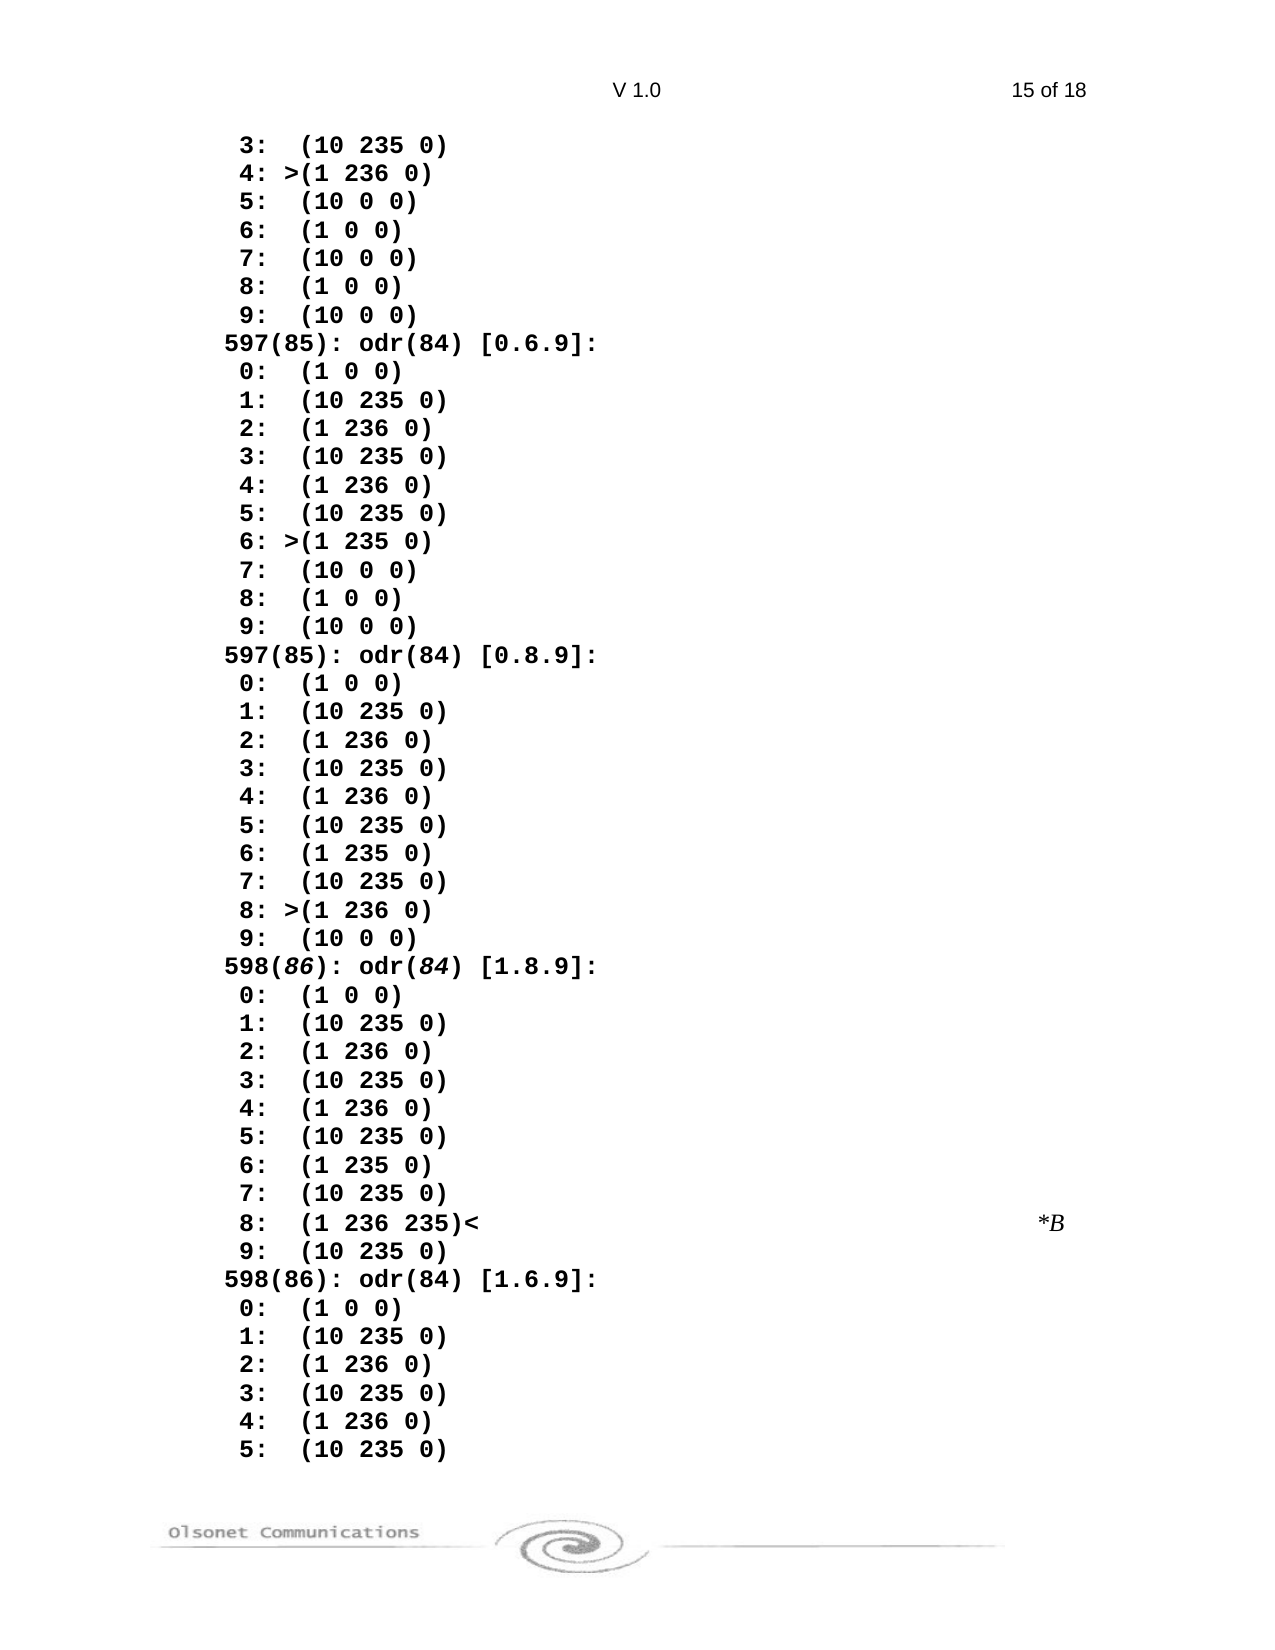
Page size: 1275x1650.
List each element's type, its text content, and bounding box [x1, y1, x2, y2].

text 7: (10 0 0) [224, 557, 1123, 586]
text 9: (10 0 0) [224, 614, 1123, 642]
text 5: (10 235 0) [224, 812, 1123, 841]
text 4: (1 236 0) [224, 784, 1123, 812]
text 3: (10 235 0) [224, 1380, 1123, 1409]
text 3: (10 235 0) [224, 444, 1123, 472]
text 8: (1 0 0) [224, 274, 1123, 302]
text 4: >(1 236 0) [224, 161, 1123, 189]
text 0: (1 0 0) [224, 982, 1123, 1011]
text 597(85): odr(84) [0.6.9]: [224, 331, 1123, 359]
text 5: (10 235 0) [224, 1124, 1123, 1152]
text 7: (10 235 0) [224, 1181, 1123, 1209]
text 8: (1 0 0) [224, 586, 1123, 614]
text 0: (1 0 0) [224, 1295, 1123, 1324]
text 5: (10 0 0) [224, 189, 1123, 217]
text 3: (10 235 0) [224, 132, 1123, 161]
text 7: (10 235 0) [224, 869, 1123, 897]
text 2: (1 236 0) [224, 416, 1123, 444]
text 1: (10 235 0) [224, 1011, 1123, 1039]
text 7: (10 0 0) [224, 246, 1123, 274]
text 6: (1 235 0) [224, 841, 1123, 869]
text 4: (1 236 0) [224, 472, 1123, 501]
text 3: (10 235 0) [224, 1067, 1123, 1096]
text 8: >(1 236 0) [224, 897, 1123, 926]
text 1: (10 235 0) [224, 387, 1123, 416]
text 598(86): odr(84) [1.8.9]: [224, 954, 1123, 982]
text 597(85): odr(84) [0.8.9]: [224, 642, 1123, 671]
text 9: (10 0 0) [224, 926, 1123, 954]
text 1: (10 235 0) [224, 1324, 1123, 1352]
text 3: (10 235 0) [224, 756, 1123, 784]
text 2: (1 236 0) [224, 1352, 1123, 1380]
text 9: (10 235 0) [224, 1239, 1123, 1267]
text 5: (10 235 0) [224, 501, 1123, 529]
text 0: (1 0 0) [224, 359, 1123, 387]
text 6: (1 235 0) [224, 1152, 1123, 1181]
text 1: (10 235 0) [224, 699, 1123, 727]
text 2: (1 236 0) [224, 1039, 1123, 1067]
text 6: >(1 235 0) [224, 529, 1123, 557]
text 598(86): odr(84) [1.6.9]: [224, 1267, 1123, 1295]
picture [150, 1504, 1005, 1596]
text 6: (1 0 0) [224, 217, 1123, 246]
text 9: (10 0 0) [224, 302, 1123, 331]
text 5: (10 235 0) [224, 1437, 1123, 1465]
text 4: (1 236 0) [224, 1096, 1123, 1124]
text 2: (1 236 0) [224, 727, 1123, 756]
text 0: (1 0 0) [224, 671, 1123, 699]
text 8: (1 236 235)< *B [224, 1209, 1123, 1239]
text 4: (1 236 0) [224, 1409, 1123, 1437]
